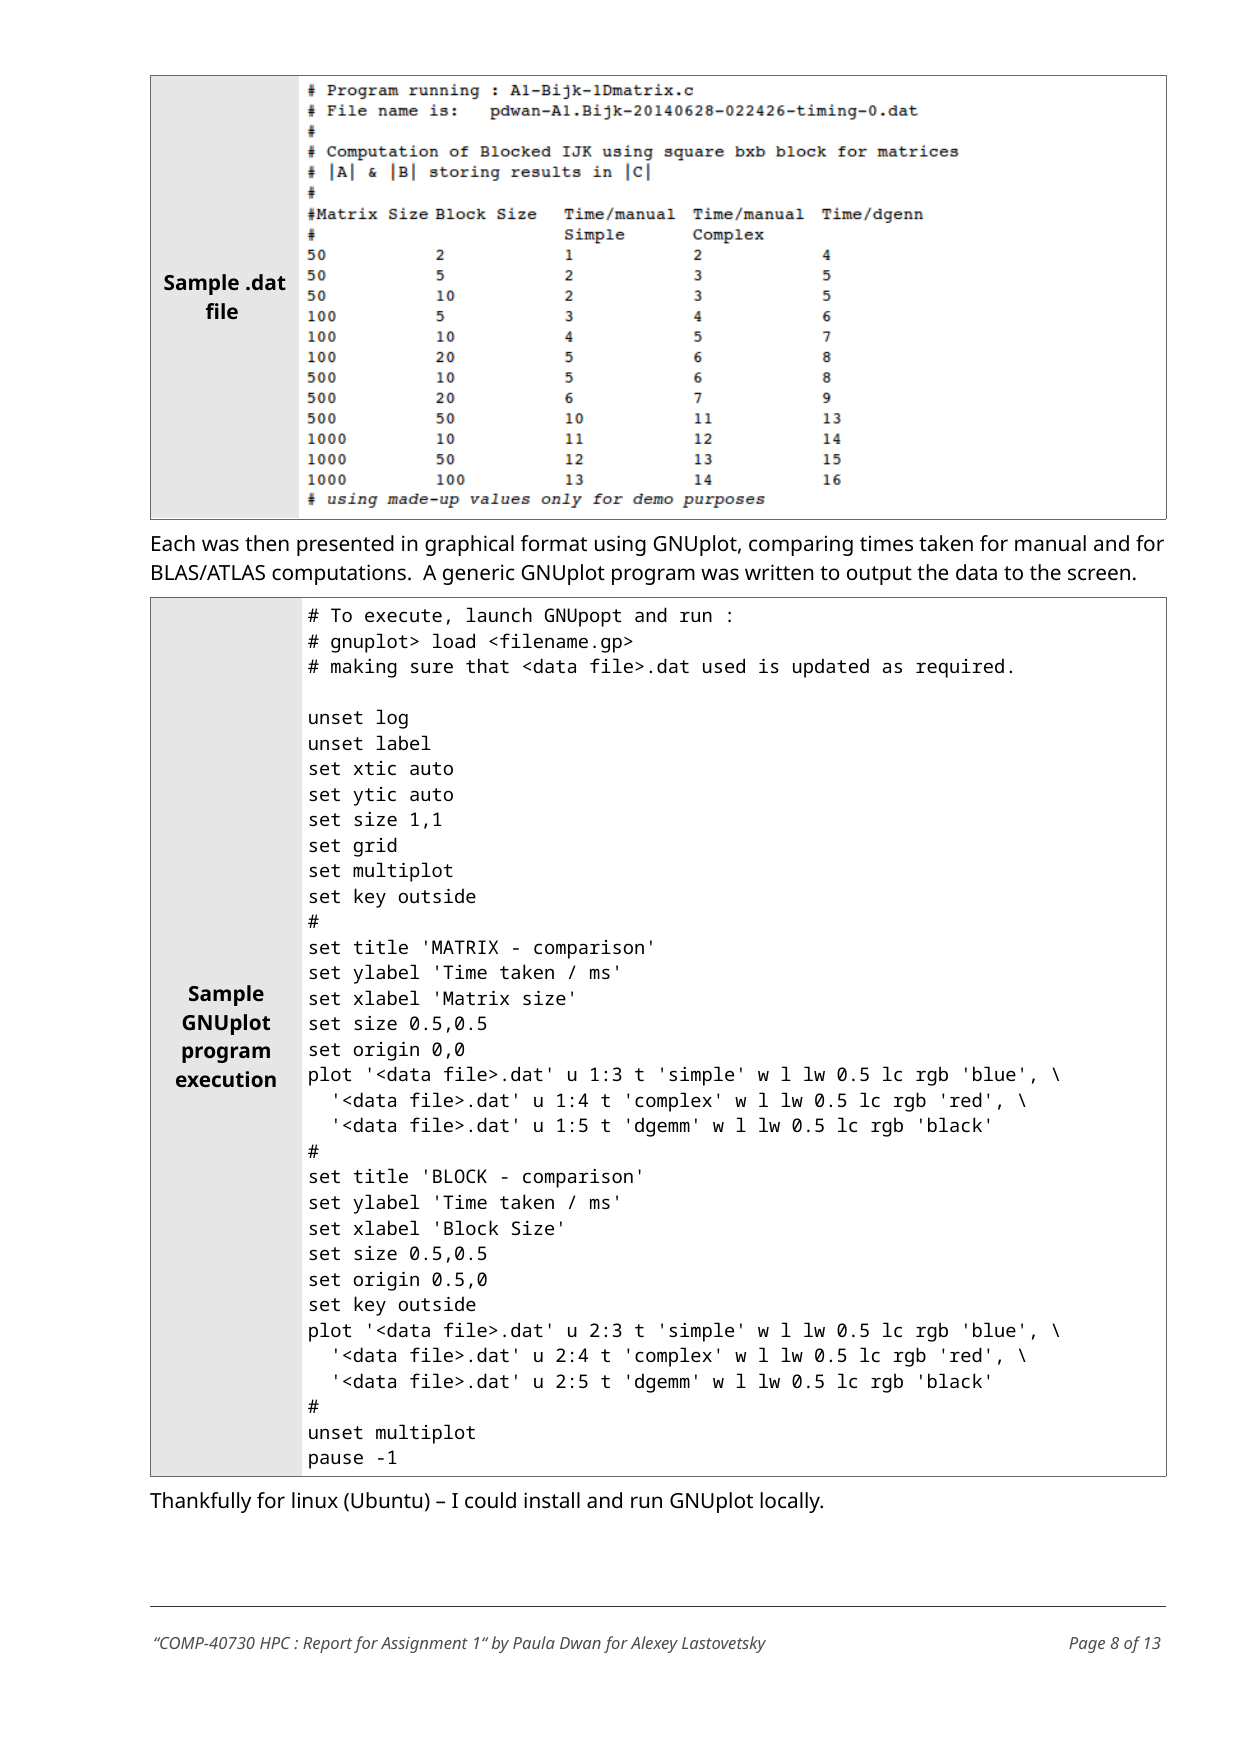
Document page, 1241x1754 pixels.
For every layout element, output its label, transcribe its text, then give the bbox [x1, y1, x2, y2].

table_header # To execute, launch GNUpopt and run : # gnuplot> load <filename.gp> # making sure that <data file>.dat used is updated as required. unset log unset label set xtic auto set ytic auto set size 1,1 set grid set multiplot set key outside # set title 'MATRIX - comparison' set ylabel 'Time taken / ms' set xlabel 'Matrix size' set size 0.5,0.5 set origin 0,0 plot '<data file>.dat' u 1:3 t 'simple' w l lw 0.5 lc rgb 'blue', \ '<data file>.dat' u 1:4 t 'complex' w l lw 0.5 lc rgb 'red', \ '<data file>.dat' u 1:5 t 'dgemm' w l lw 0.5 lc rgb 'black' # set title 'BLOCK - comparison' set ylabel 'Time taken / ms' set xlabel 'Block Size' set size 0.5,0.5 set origin 0.5,0 set key outside plot '<data file>.dat' u 2:3 t 'simple' w l lw 0.5 lc rgb 'blue', \ '<data file>.dat' u 2:4 t 'complex' w l lw 0.5 lc rgb 'red', \ '<data file>.dat' u 2:5 t 'dgemm' w l lw 0.5 lc rgb 'black' # unset multiplot pause -1 [302, 598, 1166, 1476]
table_header Sample GNUplot program execution [151, 598, 302, 1476]
table_header [299, 76, 1166, 518]
text Thankfully for linux (Ubuntu) – I could install and run GNUplot locally. [150, 1486, 1166, 1515]
table_header Sample .dat file [151, 76, 299, 518]
text Each was then presented in graphical format using GNUplot, comparing times taken for manual and for BLAS/ATLAS computations. A generic GNUplot program was written to output the data to the screen. [150, 529, 1166, 586]
picture [304, 80, 980, 513]
